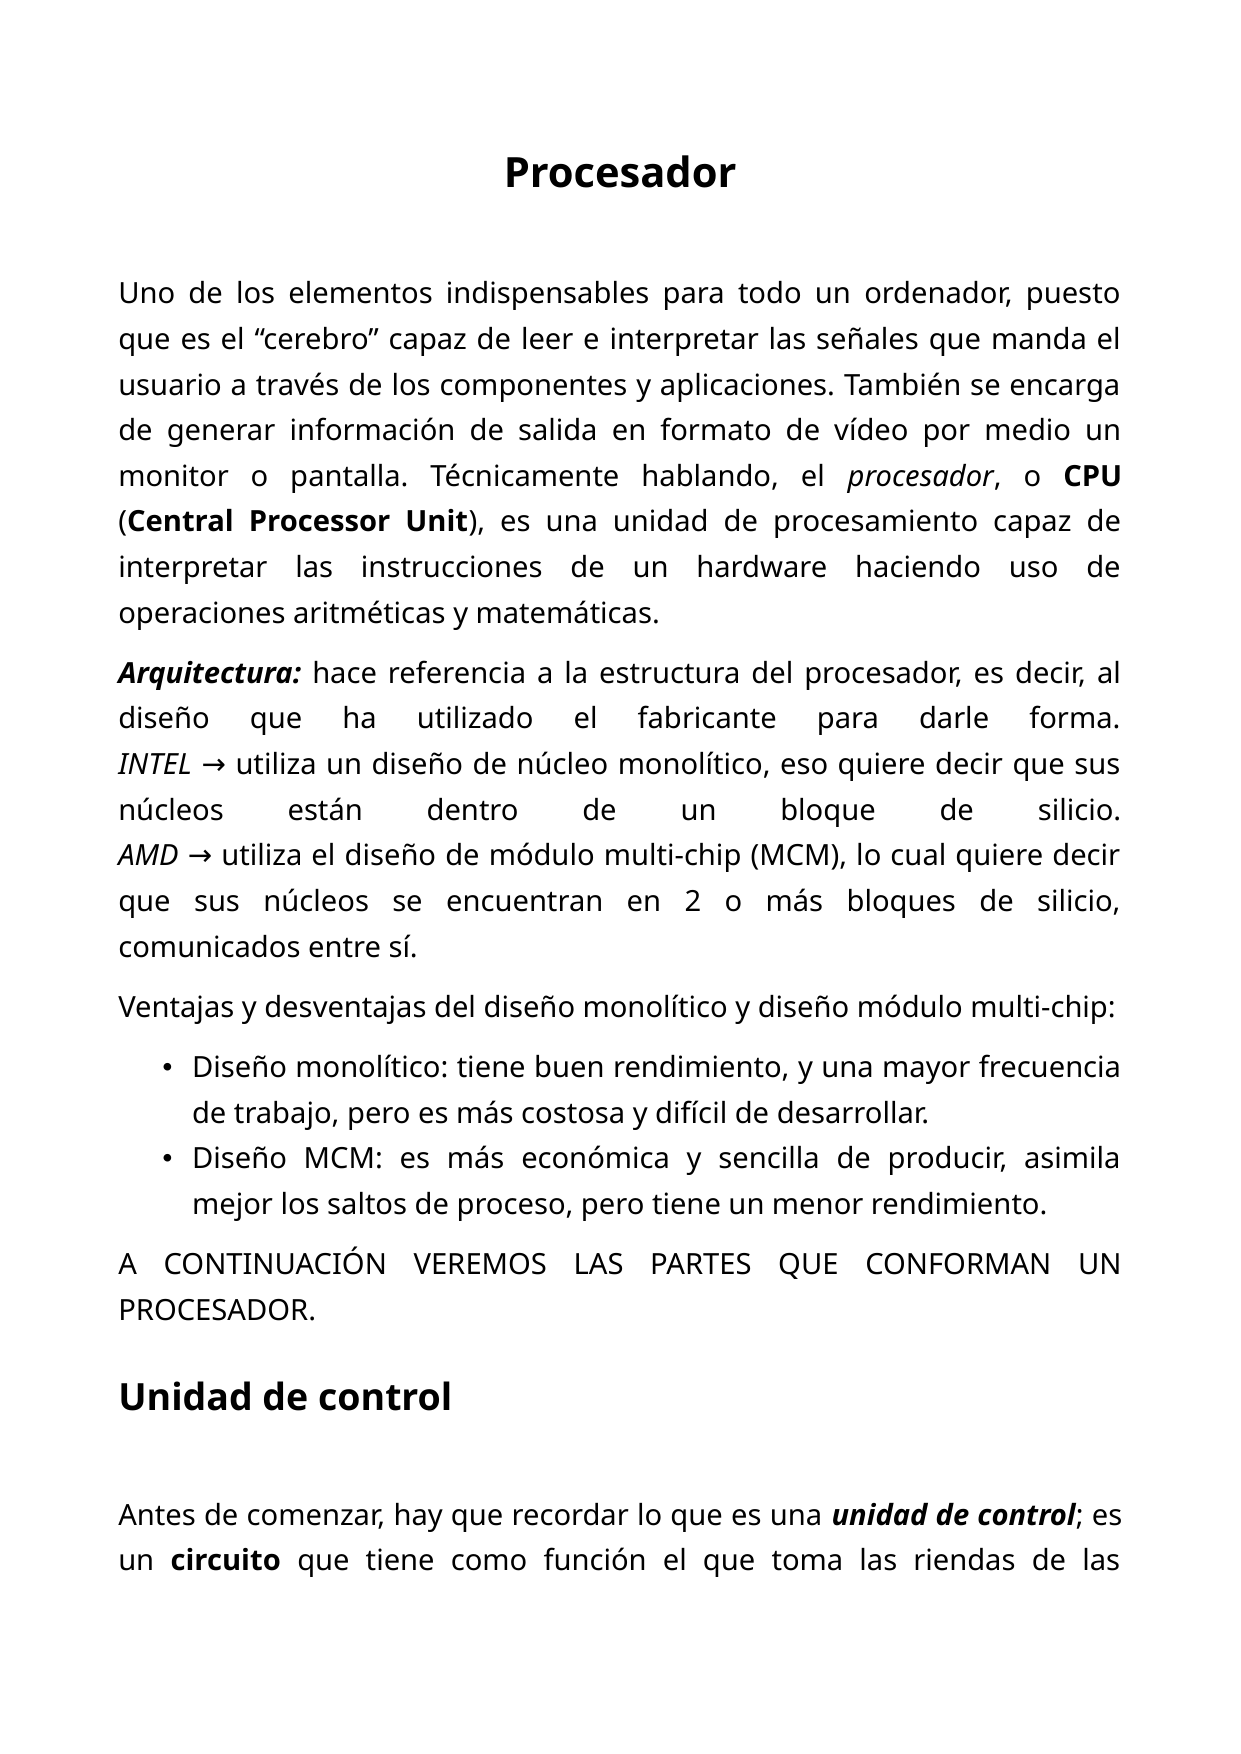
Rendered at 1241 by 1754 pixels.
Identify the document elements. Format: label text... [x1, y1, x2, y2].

text Uno de los elementos indispensables para todo un ordenador, puesto que es el “cerebro” capaz de leer e interpretar las señales que manda el usuario a través de los componentes y aplicaciones. También se encarga de generar información de salida en formato de vídeo por medio un monitor o pantalla. Técnicamente hablando, el procesador, o CPU (Central Processor Unit), es una unidad de procesamiento capaz de interpretar las instrucciones de un hardware haciendo uso de operaciones aritméticas y matemáticas. [118, 273, 1122, 632]
subtitle Unidad de control [118, 1370, 1122, 1421]
subtitle Procesador [118, 143, 1122, 200]
text A CONTINUACIÓN VEREMOS LAS PARTES QUE CONFORMAN UN PROCESADOR. [118, 1243, 1122, 1329]
text Arquitectura: hace referencia a la estructura del procesador, es decir, al diseño que ha utilizado el fabricante para darle forma. INTEL → utiliza un diseño de núcleo monolítico, eso quiere decir que sus núcleos están dentro de un bloque de silicio. AMD → utiliza el diseño de módulo multi-chip (MCM), lo cual quiere decir que sus núcleos se encuentran en 2 o más bloques de silicio, comunicados entre sí. [118, 652, 1122, 966]
text Antes de comenzar, hay que recordar lo que es una unidad de control; es un circuito que tiene como función el que toma las riendas de las [118, 1494, 1122, 1579]
list Diseño monolítico: tiene buen rendimiento, y una mayor frecuencia de trabajo, pero es más costosa y difícil de desarrollar. [162, 1046, 1122, 1132]
list Diseño MCM: es más económica y sencilla de producir, asimila mejor los saltos de proceso, pero tiene un menor rendimiento. [162, 1138, 1122, 1223]
text Ventajas y desventajas del diseño monolítico y diseño módulo multi-chip: [118, 986, 1122, 1026]
